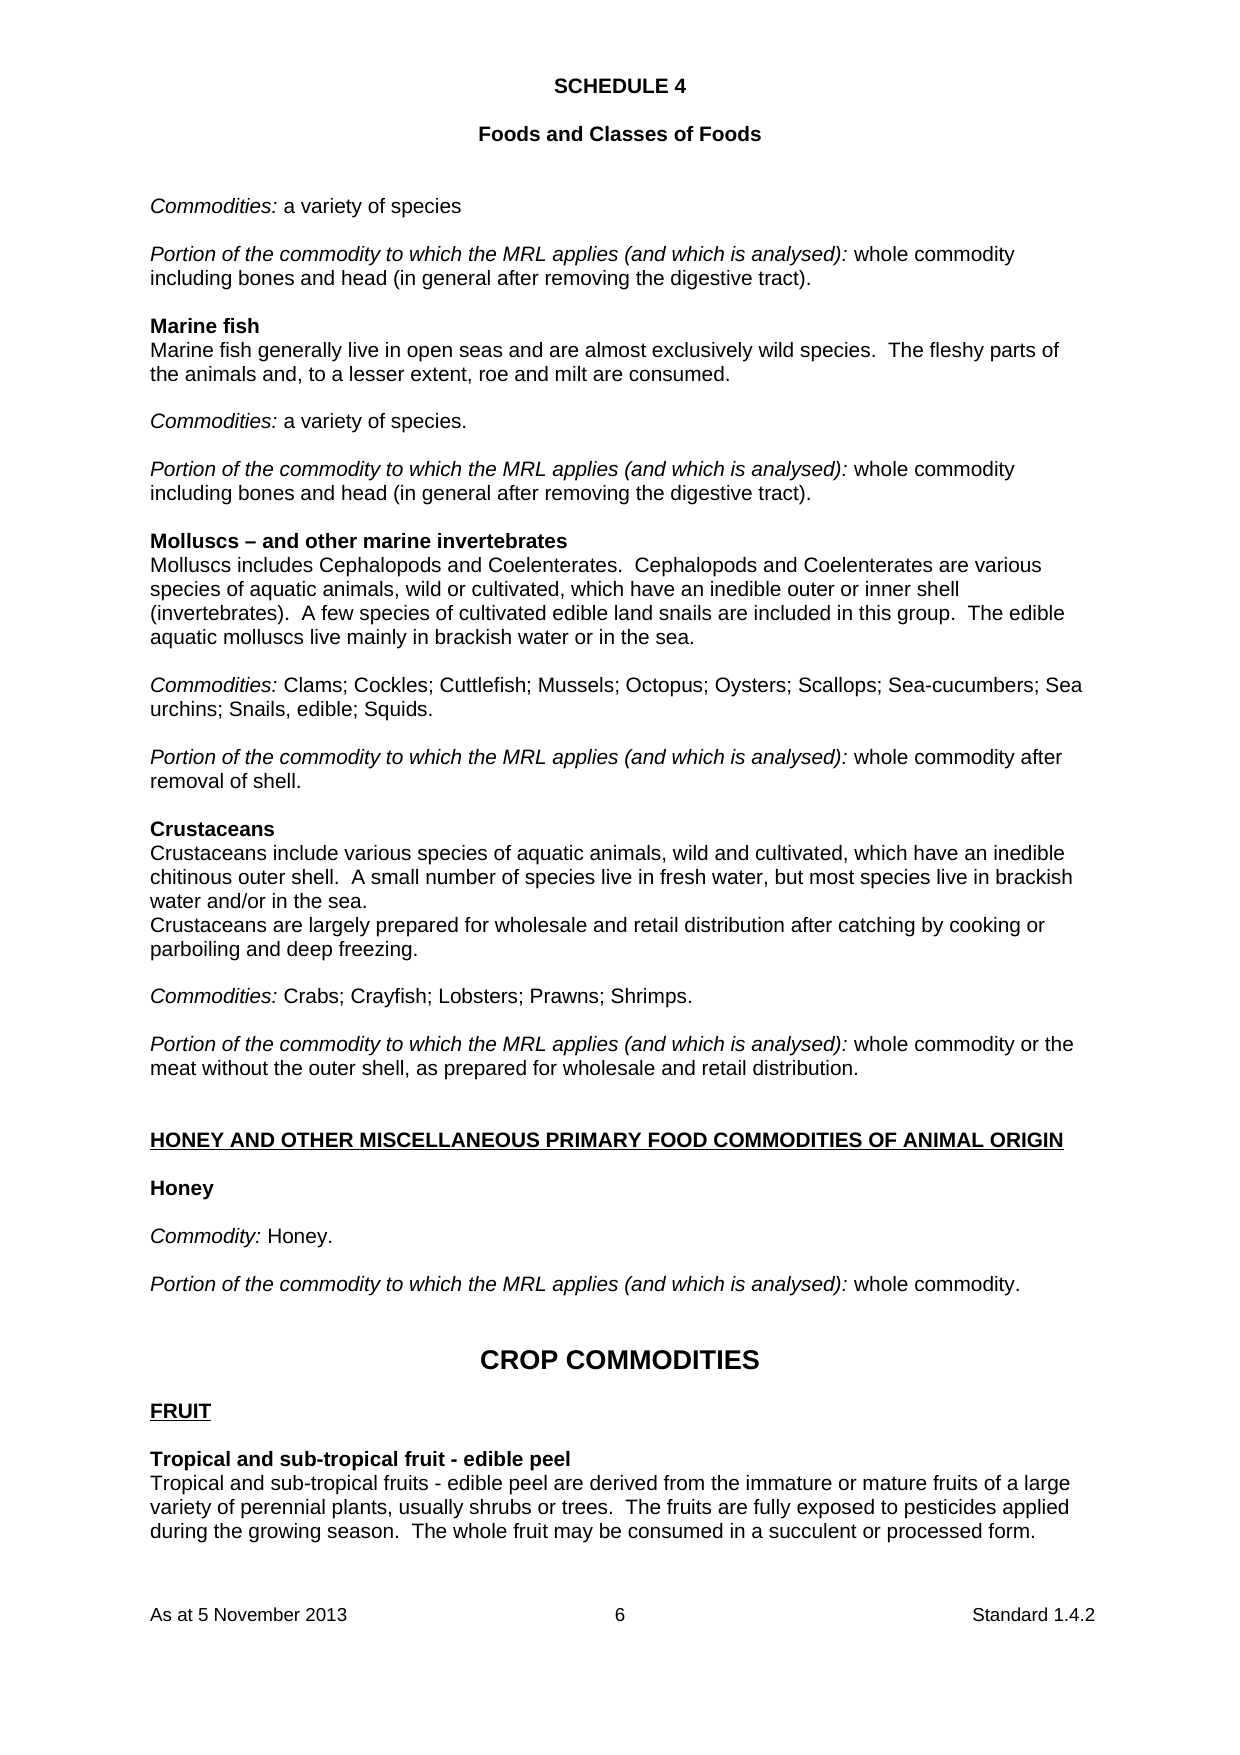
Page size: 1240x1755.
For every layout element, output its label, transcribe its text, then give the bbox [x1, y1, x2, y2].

text Portion of the commodity to which the MRL applies (and which is analysed): whole commodity including bones and head (in general after removing the digestive tract). [150, 457, 1089, 505]
text Tropical and sub-tropical fruits - edible peel are derived from the immature or mature fruits of a large variety of perennial plants, usually shrubs or trees. The fruits are fully exposed to pesticides applied during the growing season. The whole fruit may be consumed in a succulent or processed form. [150, 1471, 1089, 1543]
subtitle Portion of the commodity to which the MRL applies (and which is analysed): whole commodity including bones and head (in general after removing the digestive tract). [150, 242, 1089, 289]
text Crustaceans include various species of aquatic animals, wild and cultivated, which have an inedible chitinous outer shell. A small number of species live in fresh water, but most species live in brackish water and/or in the sea. [150, 841, 1089, 912]
text Molluscs includes Cephalopods and Coelenterates. Cephalopods and Coelenterates are various species of aquatic animals, wild or cultivated, which have an inedible outer or inner shell (invertebrates). A few species of cultivated edible land snails are included in this group. The edible aquatic molluscs live mainly in brackish water or in the sea. [150, 553, 1089, 649]
text Commodity: Honey. [150, 1224, 1089, 1248]
text Commodities: a variety of species [150, 194, 1089, 218]
subtitle Tropical and sub-tropical fruit - edible peel [150, 1447, 1089, 1471]
subtitle HONEY AND OTHER MISCELLANEOUS PRIMARY FOOD COMMODITIES OF ANIMAL ORIGIN [150, 1128, 1089, 1152]
text Marine fish generally live in open seas and are almost exclusively wild species. The fleshy parts of the animals and, to a lesser extent, roe and milt are consumed. [150, 337, 1089, 385]
text Crustaceans are largely prepared for wholesale and retail distribution after catching by cooking or parboiling and deep freezing. [150, 912, 1089, 960]
subtitle CROP COMMODITIES [150, 1344, 1089, 1375]
text Commodities: a variety of species. [150, 409, 1089, 433]
subtitle Crustaceans [150, 817, 1089, 841]
text Portion of the commodity to which the MRL applies (and which is analysed): whole commodity after removal of shell. [150, 745, 1089, 793]
text Portion of the commodity to which the MRL applies (and which is analysed): whole commodity. [150, 1272, 1089, 1296]
text Portion of the commodity to which the MRL applies (and which is analysed): whole commodity or the meat without the outer shell, as prepared for wholesale and retail distribution. [150, 1032, 1089, 1080]
text Commodities: Clams; Cockles; Cuttlefish; Mussels; Octopus; Oysters; Scallops; Sea-cucumbers; Sea urchins; Snails, edible; Squids. [150, 673, 1089, 721]
subtitle FRUIT [150, 1399, 1089, 1423]
text Commodities: Crabs; Crayfish; Lobsters; Prawns; Shrimps. [150, 984, 1089, 1008]
subtitle Marine fish [150, 313, 1089, 337]
subtitle Honey [150, 1176, 1089, 1200]
subtitle Molluscs – and other marine invertebrates [150, 529, 1089, 553]
